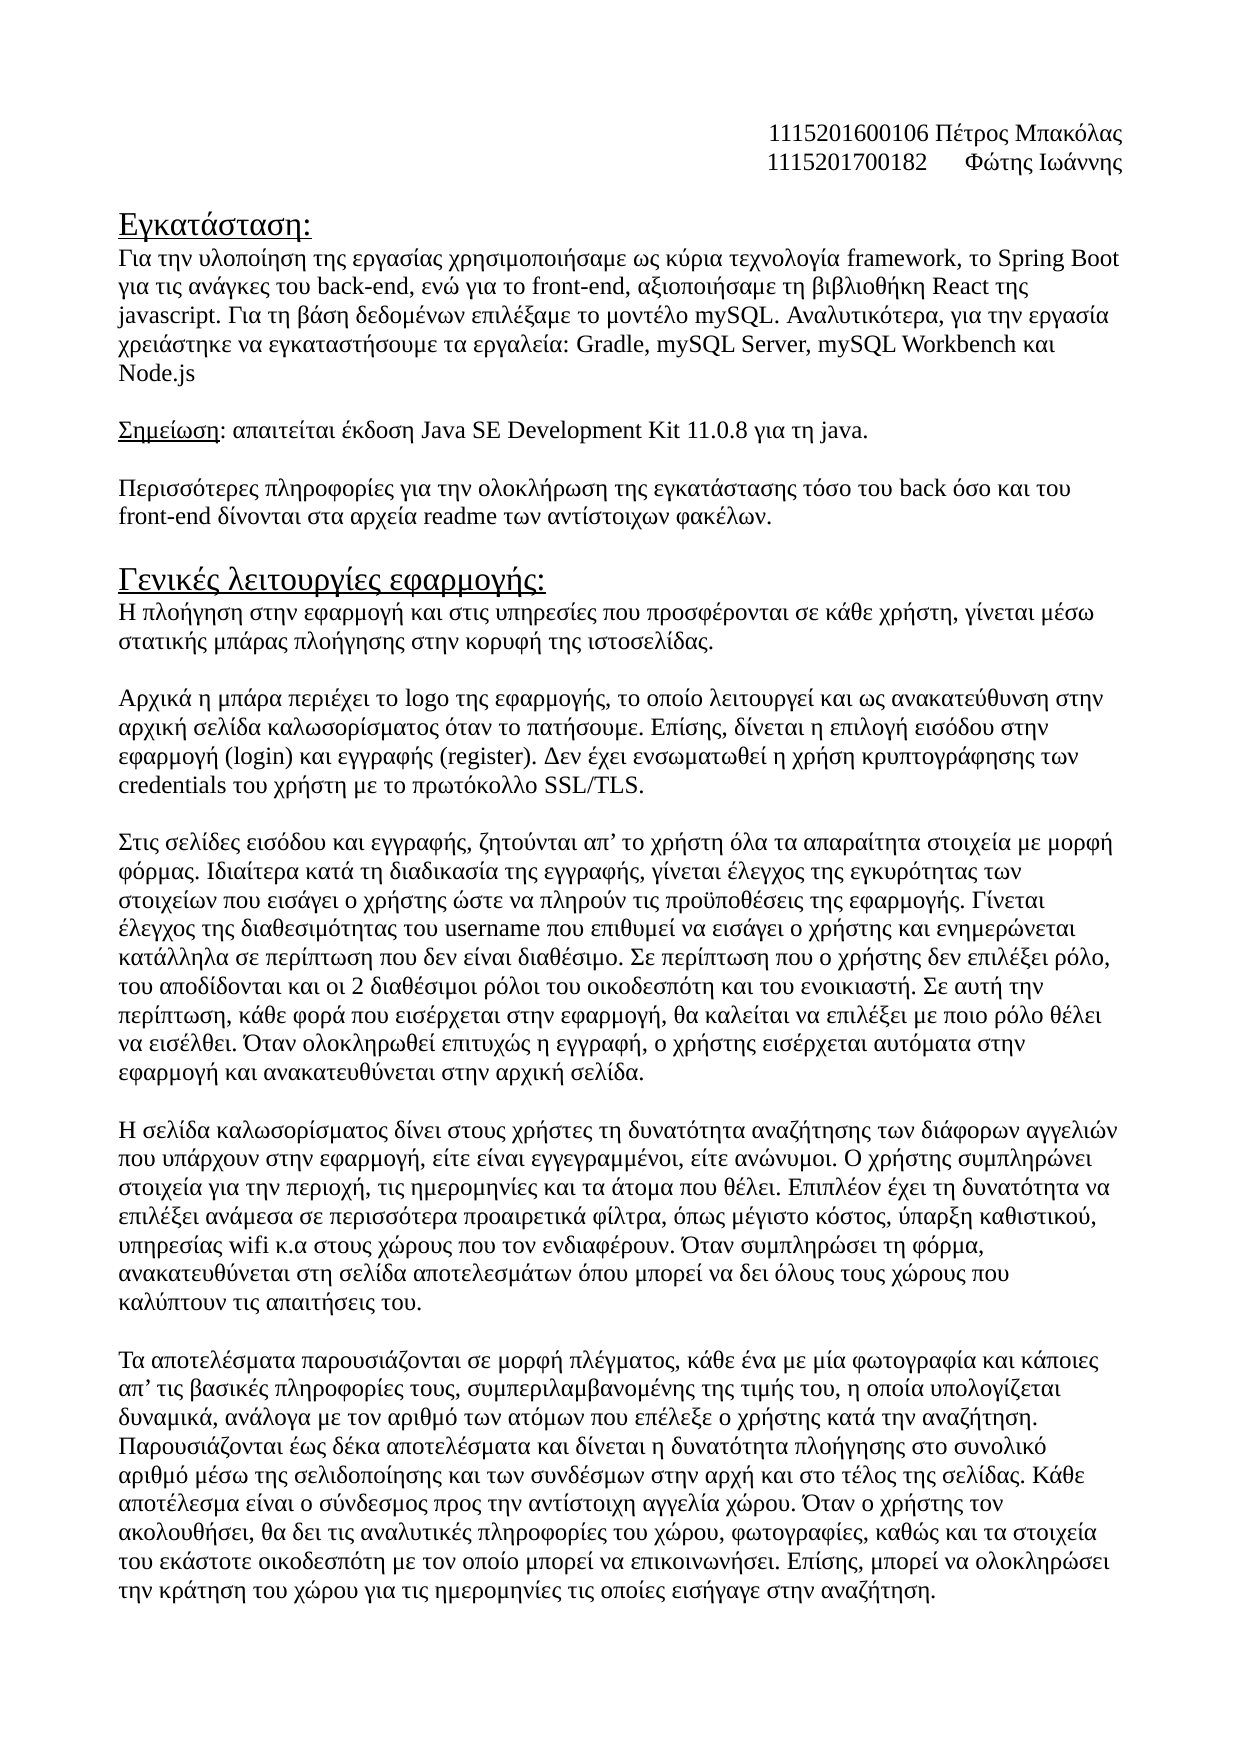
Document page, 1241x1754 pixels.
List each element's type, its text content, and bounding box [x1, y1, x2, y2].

text 1115201600106 Πέτρος Μπακόλας [118, 118, 1122, 147]
text Εγκατάσταση: [118, 204, 1122, 243]
text Στις σελίδες εισόδου και εγγραφής, ζητούνται απ’ το χρήστη όλα τα απαραίτητα στοιχεία με μορφή φόρμας. Ιδιαίτερα κατά τη διαδικασία της εγγραφής, γίνεται έλεγχος της εγκυρότητας των στοιχείων που εισάγει ο χρήστης ώστε να πληρούν τις προϋποθέσεις της εφαρμογής. Γίνεται έλεγχος της διαθεσιμότητας του username που επιθυμεί να εισάγει ο χρήστης και ενημερώνεται κατάλληλα σε περίπτωση που δεν είναι διαθέσιμο. Σε περίπτωση που ο χρήστης δεν επιλέξει ρόλο, του αποδίδονται και οι 2 διαθέσιμοι ρόλοι του οικοδεσπότη και του ενοικιαστή. Σε αυτή την περίπτωση, κάθε φορά που εισέρχεται στην εφαρμογή, θα καλείται να επιλέξει με ποιο ρόλο θέλει να εισέλθει. Όταν ολοκληρωθεί επιτυχώς η εγγραφή, ο χρήστης εισέρχεται αυτόματα στην εφαρμογή και ανακατευθύνεται στην αρχική σελίδα. [118, 827, 1122, 1086]
text Για την υλοποίηση της εργασίας χρησιμοποιήσαμε ως κύρια τεχνολογία framework, το Spring Boot για τις ανάγκες του back-end, ενώ για το front-end, αξιοποιήσαμε τη βιβλιοθήκη React της javascript. Για τη βάση δεδομένων επιλέξαμε το μοντέλο mySQL. Αναλυτικότερα, για την εργασία χρειάστηκε να εγκαταστήσουμε τα εργαλεία: Gradle, mySQL Server, mySQL Workbench και Node.js [118, 243, 1122, 386]
text Σημείωση: απαιτείται έκδοση Java SE Development Kit 11.0.8 για τη java. [118, 415, 1122, 444]
text 1115201700182 Φώτης Ιωάννης [118, 147, 1122, 176]
text Η σελίδα καλωσορίσματος δίνει στους χρήστες τη δυνατότητα αναζήτησης των διάφορων αγγελιών που υπάρχουν στην εφαρμογή, είτε είναι εγγεγραμμένοι, είτε ανώνυμοι. Ο χρήστης συμπληρώνει στοιχεία για την περιοχή, τις ημερομηνίες και τα άτομα που θέλει. Επιπλέον έχει τη δυνατότητα να επιλέξει ανάμεσα σε περισσότερα προαιρετικά φίλτρα, όπως μέγιστο κόστος, ύπαρξη καθιστικού, υπηρεσίας wifi κ.α στους χώρους που τον ενδιαφέρουν. Όταν συμπληρώσει τη φόρμα, ανακατευθύνεται στη σελίδα αποτελεσμάτων όπου μπορεί να δει όλους τους χώρους που καλύπτουν τις απαιτήσεις του. [118, 1115, 1122, 1316]
text Η πλοήγηση στην εφαρμογή και στις υπηρεσίες που προσφέρονται σε κάθε χρήστη, γίνεται μέσω στατικής μπάρας πλοήγησης στην κορυφή της ιστοσελίδας. [118, 597, 1122, 655]
text Τα αποτελέσματα παρουσιάζονται σε μορφή πλέγματος, κάθε ένα με μία φωτογραφία και κάποιες απ’ τις βασικές πληροφορίες τους, συμπεριλαμβανομένης της τιμής του, η οποία υπολογίζεται δυναμικά, ανάλογα με τον αριθμό των ατόμων που επέλεξε ο χρήστης κατά την αναζήτηση. Παρουσιάζονται έως δέκα αποτελέσματα και δίνεται η δυνατότητα πλοήγησης στο συνολικό αριθμό μέσω της σελιδοποίησης και των συνδέσμων στην αρχή και στο τέλος της σελίδας. Κάθε αποτέλεσμα είναι ο σύνδεσμος προς την αντίστοιχη αγγελία χώρου. Όταν ο χρήστης τον ακολουθήσει, θα δει τις αναλυτικές πληροφορίες του χώρου, φωτογραφίες, καθώς και τα στοιχεία του εκάστοτε οικοδεσπότη με τον οποίο μπορεί να επικοινωνήσει. Επίσης, μπορεί να ολοκληρώσει την κράτηση του χώρου για τις ημερομηνίες τις οποίες εισήγαγε στην αναζήτηση. [118, 1345, 1122, 1603]
text Περισσότερες πληροφορίες για την ολοκλήρωση της εγκατάστασης τόσο του back όσο και του front-end δίνονται στα αρχεία readme των αντίστοιχων φακέλων. [118, 473, 1122, 530]
text Αρχικά η μπάρα περιέχει το logo της εφαρμογής, το οποίο λειτουργεί και ως ανακατεύθυνση στην αρχική σελίδα καλωσορίσματος όταν το πατήσουμε. Επίσης, δίνεται η επιλογή εισόδου στην εφαρμογή (login) και εγγραφής (register). Δεν έχει ενσωματωθεί η χρήση κρυπτογράφησης των credentials του χρήστη με το πρωτόκολλο SSL/TLS. [118, 683, 1122, 798]
text Γενικές λειτουργίες εφαρμογής: [118, 559, 1122, 597]
